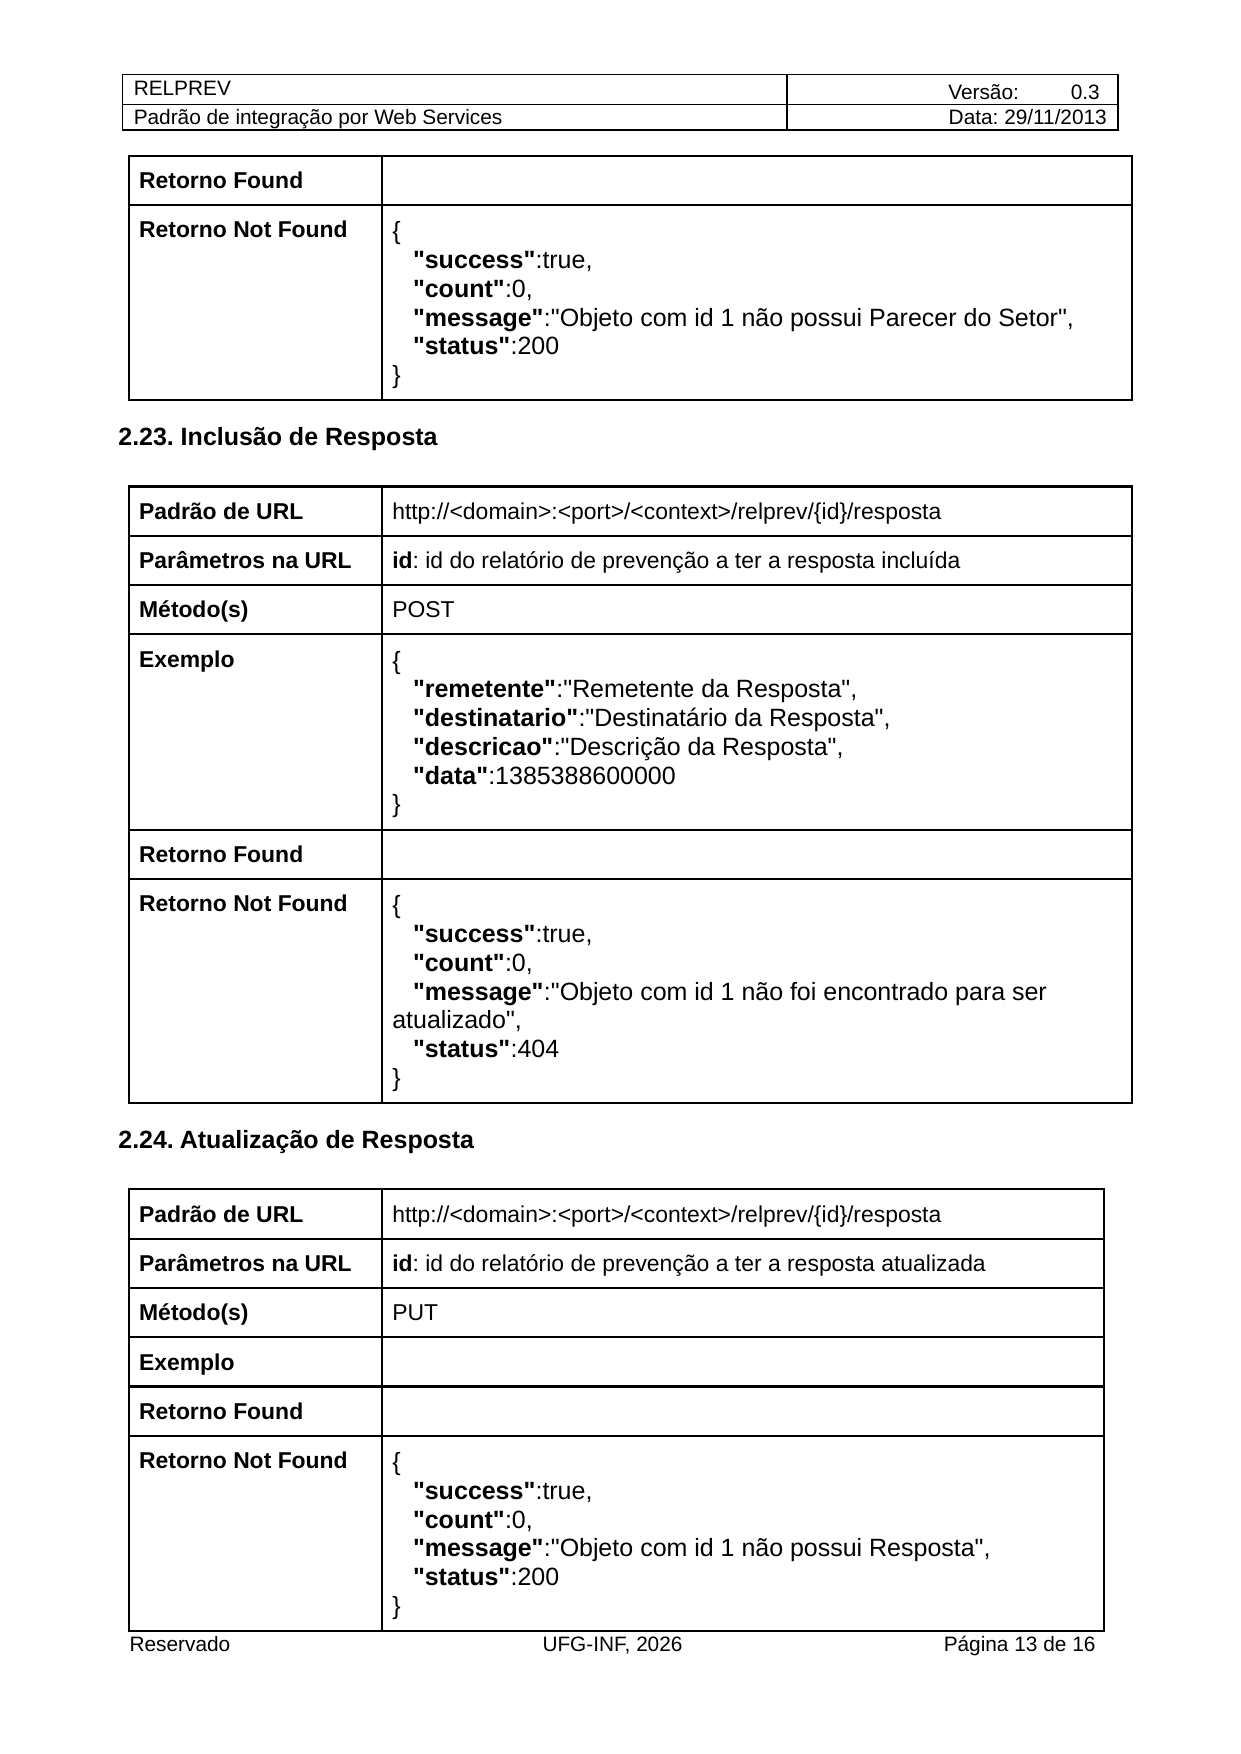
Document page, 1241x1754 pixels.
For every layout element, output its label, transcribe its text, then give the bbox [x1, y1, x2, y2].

table_cell id: id do relatório de prevenção a ter a resposta atualizada [383, 1240, 1103, 1287]
table_cell Parâmetros na URL [130, 537, 381, 584]
table_cell Retorno Found [130, 1388, 381, 1434]
table_cell id: id do relatório de prevenção a ter a resposta incluída [383, 537, 1131, 584]
table_cell Retorno Not Found [130, 206, 381, 399]
table_cell Retorno Not Found [130, 880, 381, 1102]
table_cell Exemplo [130, 635, 381, 829]
table_cell { "success":true, "count":0, "message":"Objeto com id 1 não possui Parecer do Setor", "status":200 } [383, 206, 1131, 399]
subtitle 2.24. Atualização de Resposta [118, 1125, 1122, 1154]
table_cell Método(s) [130, 586, 381, 633]
table_header Padrão de URL [130, 1190, 381, 1237]
table_cell Retorno Found [130, 831, 381, 878]
table_cell Parâmetros na URL [130, 1240, 381, 1287]
table_header http://<domain>:<port>/<context>/relprev/{id}/resposta [383, 488, 1131, 535]
table_cell PUT [383, 1289, 1103, 1336]
subtitle 2.23. Inclusão de Resposta [118, 422, 1122, 451]
table_cell { "success":true, "count":0, "message":"Objeto com id 1 não possui Resposta", "status":200 } [383, 1437, 1103, 1630]
table_cell Retorno Not Found [130, 1437, 381, 1630]
table_cell [383, 157, 1131, 204]
table_header Padrão de URL [130, 488, 381, 535]
table_cell Retorno Found [130, 157, 381, 204]
table_cell [383, 1388, 1103, 1434]
table_cell Exemplo [130, 1338, 381, 1385]
table_cell POST [383, 586, 1131, 633]
table_cell Método(s) [130, 1289, 381, 1336]
table_header http://<domain>:<port>/<context>/relprev/{id}/resposta [383, 1190, 1103, 1237]
table_cell { "remetente":"Remetente da Resposta", "destinatario":"Destinatário da Resposta", "descricao":"Descrição da Resposta", "data":1385388600000 } [383, 635, 1131, 829]
table_cell [383, 831, 1131, 878]
table_cell { "success":true, "count":0, "message":"Objeto com id 1 não foi encontrado para ser atualizado", "status":404 } [383, 880, 1131, 1102]
table_cell [383, 1338, 1103, 1385]
